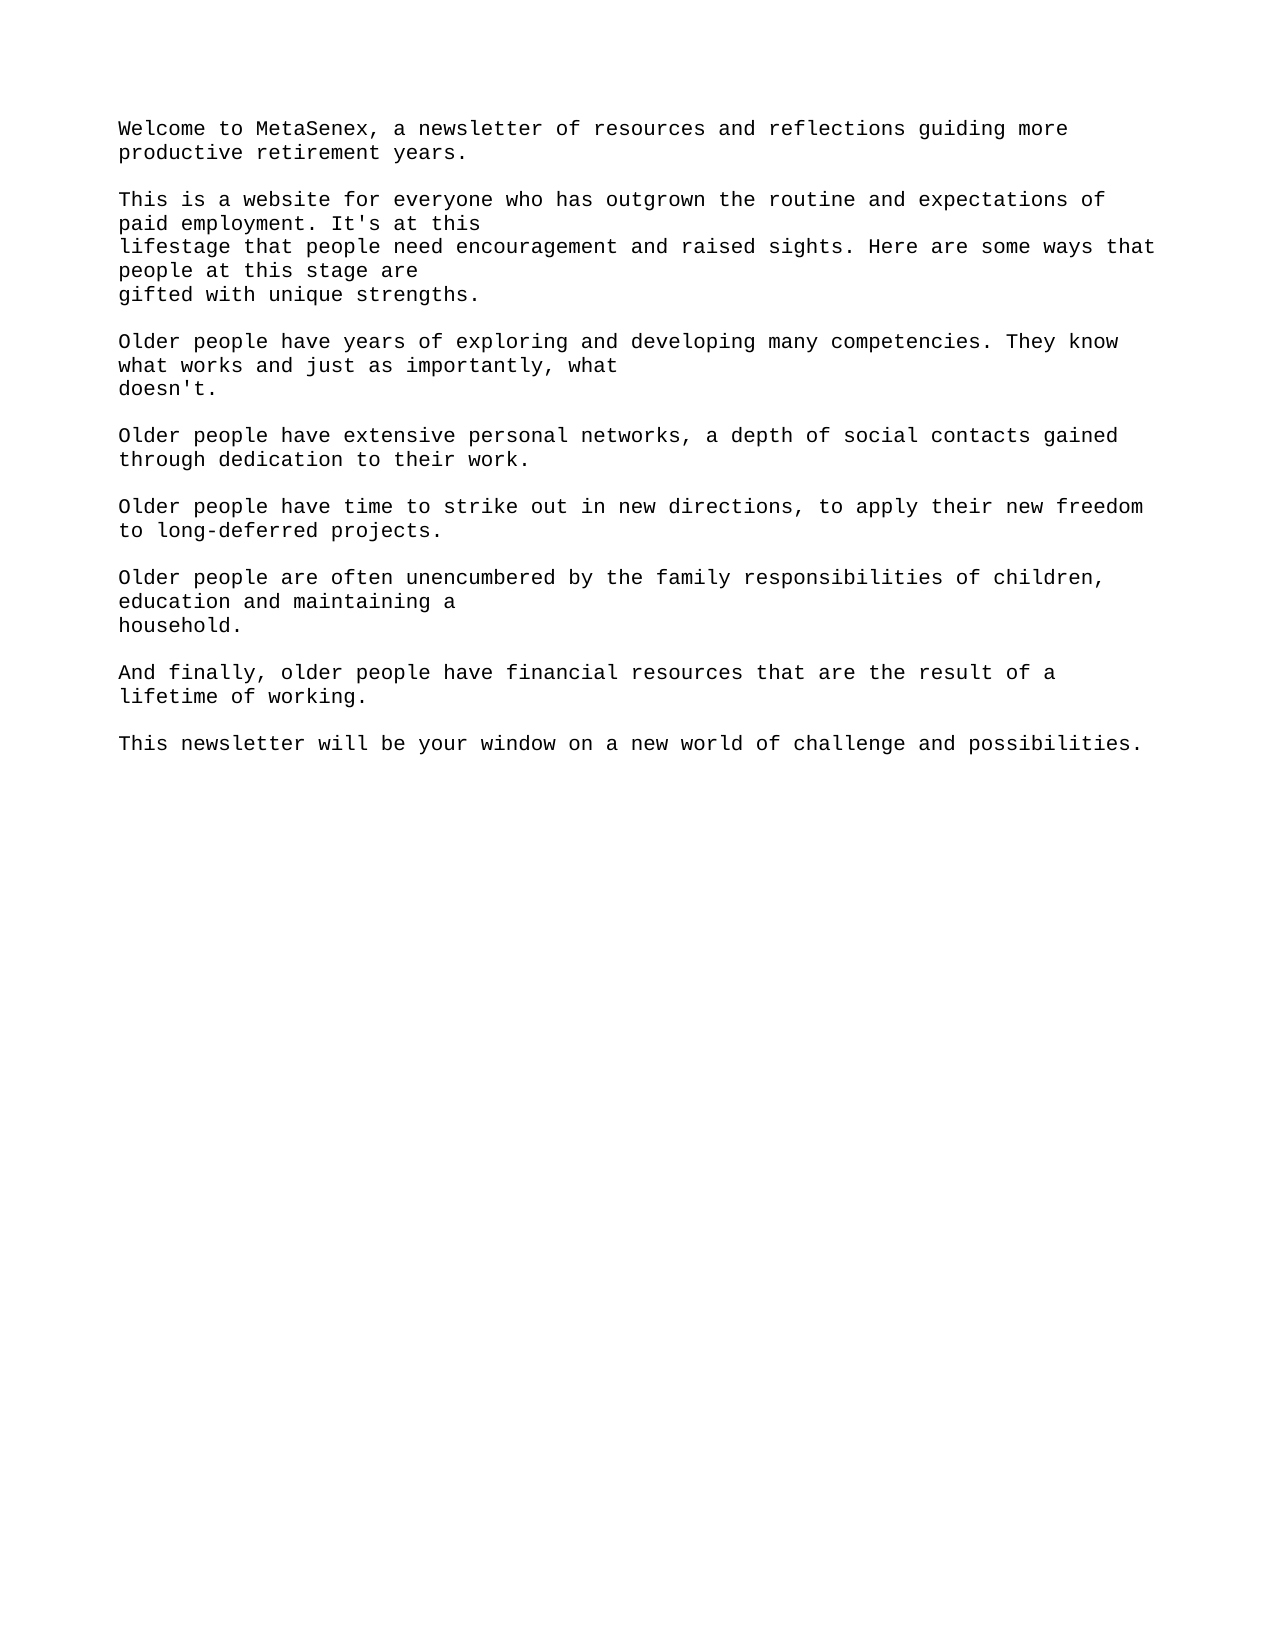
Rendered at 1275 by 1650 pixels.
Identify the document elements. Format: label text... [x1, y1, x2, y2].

text Welcome to MetaSenex, a newsletter of resources and reflections guiding more productive retirement years. This is a website for everyone who has outgrown the routine and expectations of paid employment. It's at this lifestage that people need encouragement and raised sights. Here are some ways that people at this stage are gifted with unique strengths. Older people have years of exploring and developing many competencies. They know what works and just as importantly, what doesn't. Older people have extensive personal networks, a depth of social contacts gained through dedication to their work. Older people have time to strike out in new directions, to apply their new freedom to long-deferred projects. Older people are often unencumbered by the family responsibilities of children, education and maintaining a household. And finally, older people have financial resources that are the result of a lifetime of working. This newsletter will be your window on a new world of challenge and possibilities. [118, 118, 1157, 780]
